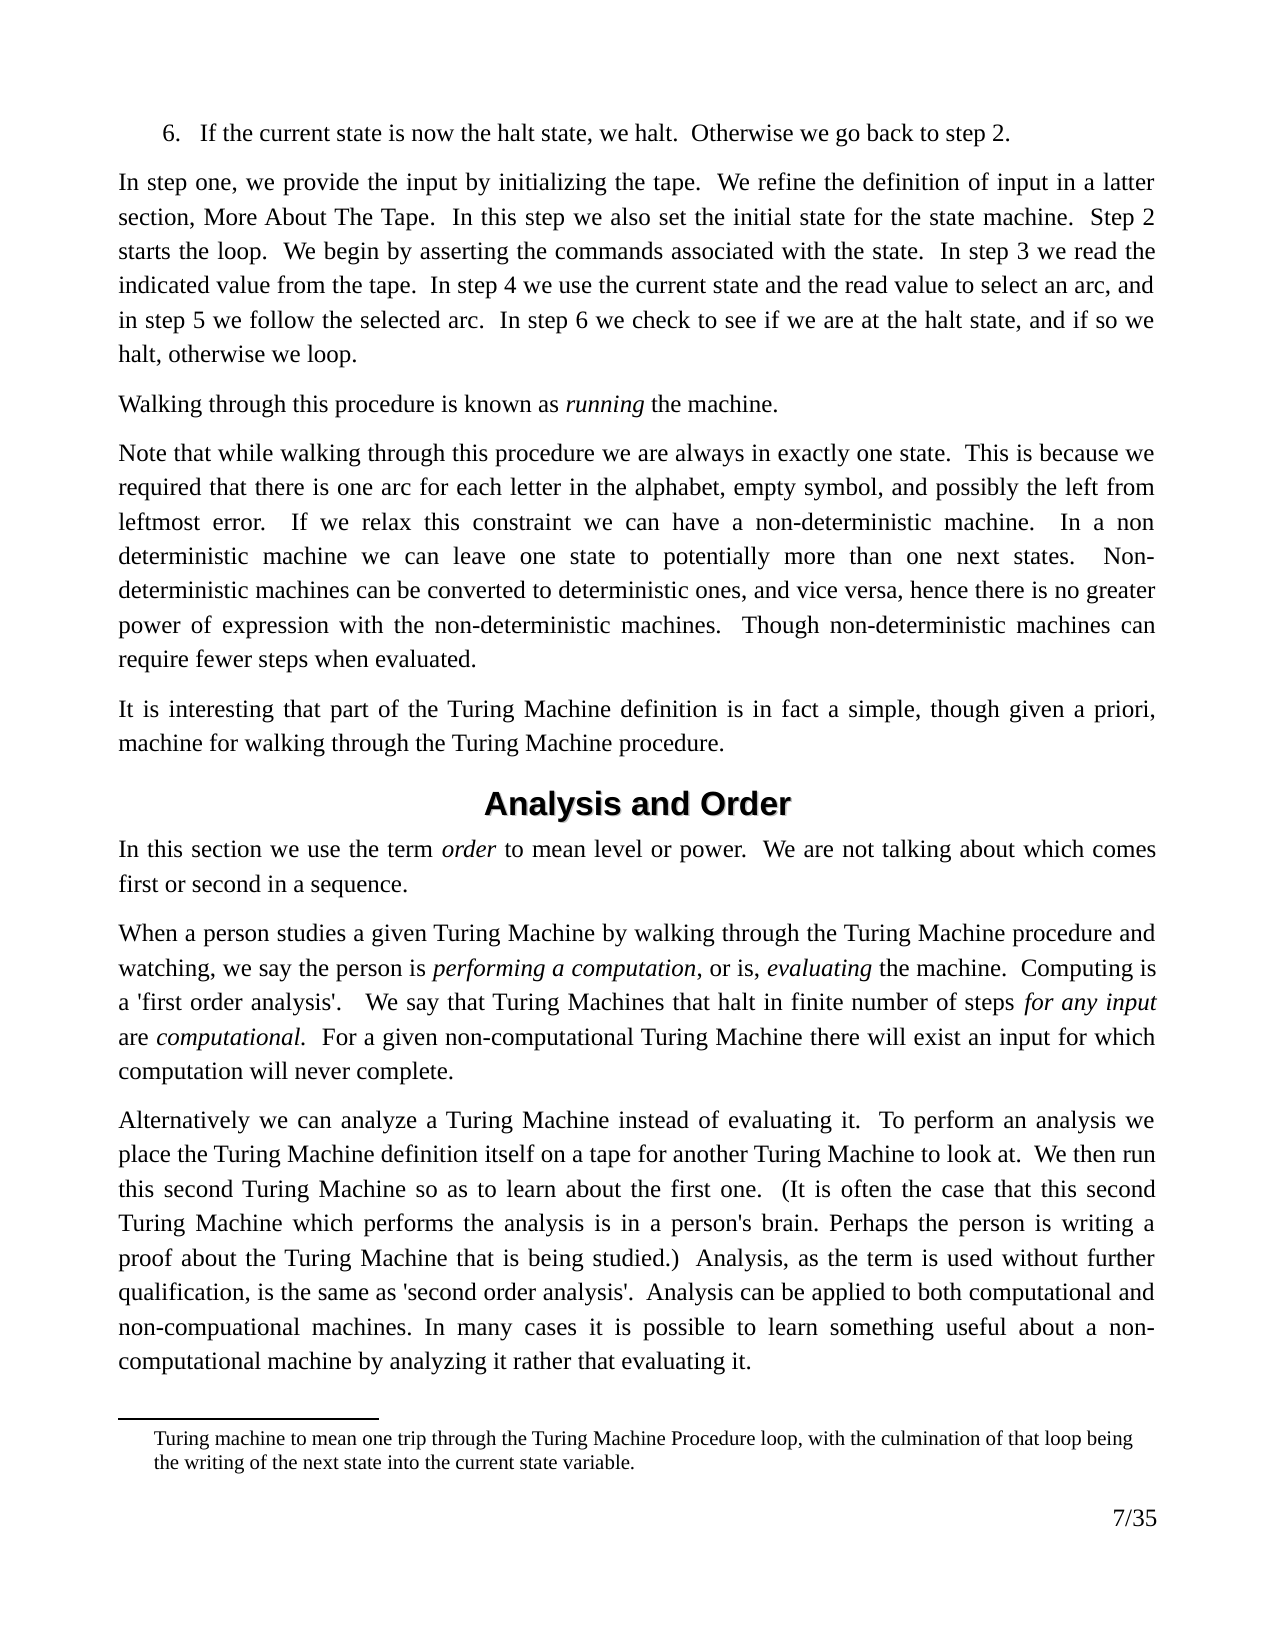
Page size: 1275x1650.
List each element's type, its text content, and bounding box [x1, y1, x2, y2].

text Alternatively we can analyze a Turing Machine instead of evaluating it. To perform an analysis we place the Turing Machine definition itself on a tape for another Turing Machine to look at. We then run this second Turing Machine so as to learn about the first one. (It is often the case that this second Turing Machine which performs the analysis is in a person's brain. Perhaps the person is writing a proof about the Turing Machine that is being studied.) Analysis, as the term is used without further qualification, is the same as 'second order analysis'. Analysis can be applied to both computational and non-compuational machines. In many cases it is possible to learn something useful about a non-computational machine by analyzing it rather that evaluating it. [118, 1105, 1157, 1375]
text Note that while walking through this procedure we are always in exactly one state. This is because we required that there is one arc for each letter in the alphabet, empty symbol, and possibly the left from leftmost error. If we relax this constraint we can have a non-deterministic machine. In a non deterministic machine we can leave one state to potentially more than one next states. Non-deterministic machines can be converted to deterministic ones, and vice versa, hence there is no greater power of expression with the non-deterministic machines. Though non-deterministic machines can require fewer steps when evaluated. [118, 438, 1157, 673]
list Turing machine to mean one trip through the Turing Machine Procedure loop, with the culmination of that loop being the writing of the next state into the current state variable. [118, 1426, 1157, 1474]
list If the current state is now the halt state, we halt. Otherwise we go back to step 2. [162, 118, 1157, 147]
text In this section we use the term order to mean level or power. We are not talking about which comes first or second in a sequence. [118, 834, 1157, 898]
text It is interesting that part of the Turing Machine definition is in fact a simple, though given a priori, machine for walking through the Turing Machine procedure. [118, 694, 1157, 757]
text In step one, we provide the input by initializing the tape. We refine the definition of input in a latter section, More About The Tape. In this step we also set the initial state for the state machine. Step 2 starts the loop. We begin by asserting the commands associated with the state. In step 3 we read the indicated value from the tape. In step 4 we use the current state and the read value to select an arc, and in step 5 we follow the selected arc. In step 6 we check to see if we are at the halt state, and if so we halt, otherwise we loop. [118, 167, 1157, 368]
text Walking through this procedure is known as running the machine. [118, 389, 1157, 417]
text When a person studies a given Turing Machine by walking through the Turing Machine procedure and watching, we say the person is performing a computation, or is, evaluating the machine. Computing is a 'first order analysis'. We say that Turing Machines that halt in finite number of steps for any input are computational. For a given non-computational Turing Machine there will exist an input for which computation will never complete. [118, 918, 1157, 1085]
subtitle Analysis and Order [118, 783, 1157, 822]
